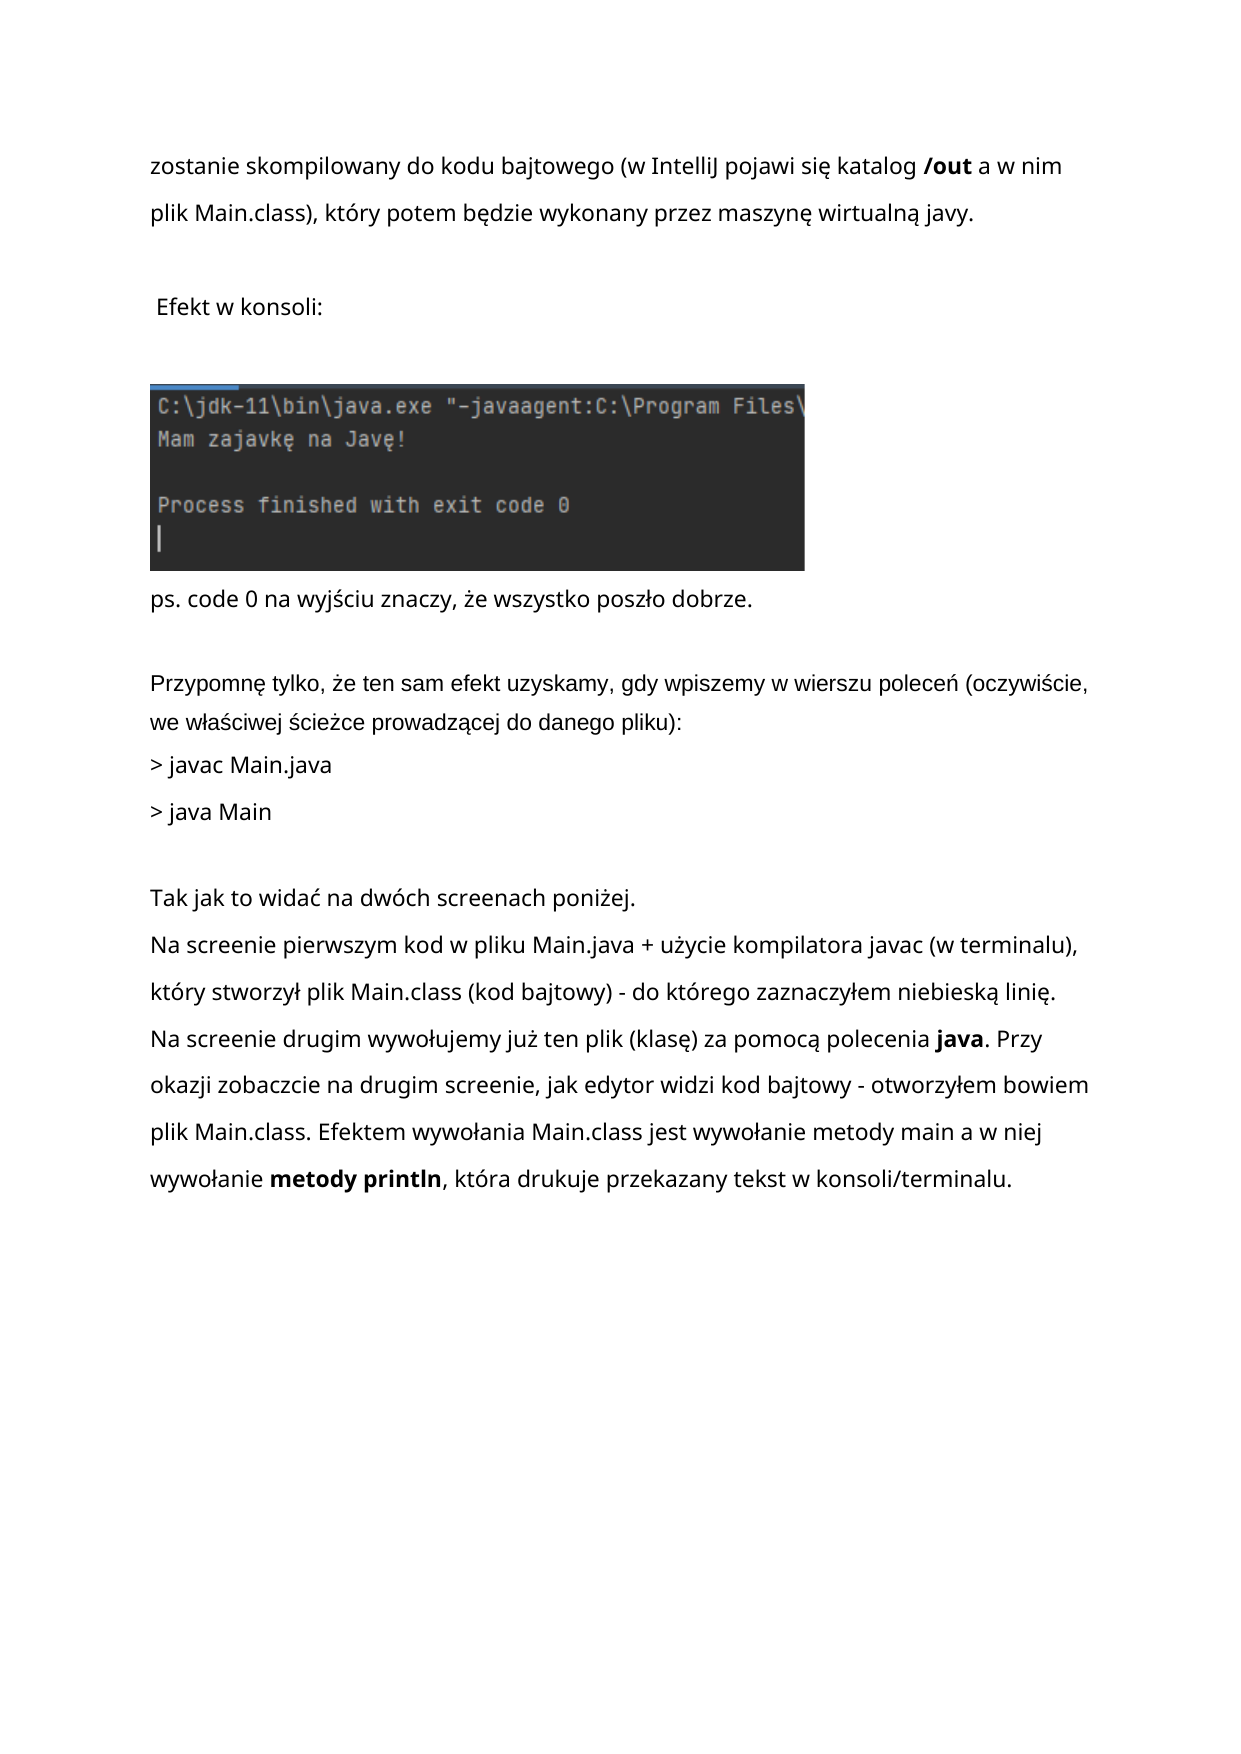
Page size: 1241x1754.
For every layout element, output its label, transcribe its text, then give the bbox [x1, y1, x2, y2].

text zostanie skompilowany do kodu bajtowego (w IntelliJ pojawi się katalog /out a w nim plik Main.class), który potem będzie wykonany przez maszynę wirtualną javy. [150, 150, 1090, 228]
text Efekt w konsoli: [150, 291, 1090, 322]
text Przypomnę tylko, że ten sam efekt uzyskamy, gdy wpiszemy w wierszu poleceń (oczywiście, we właściwej ścieżce prowadzącej do danego pliku): [150, 670, 1090, 736]
picture [150, 384, 805, 571]
text Na screenie pierwszym kod w pliku Main.java + użycie kompilatora javac (w terminalu), który stworzył plik Main.class (kod bajtowy) - do którego zaznaczyłem niebieską linię. Na screenie drugim wywołujemy już ten plik (klasę) za pomocą polecenia java. Przy okazji zobaczcie na drugim screenie, jak edytor widzi kod bajtowy - otworzyłem bowiem plik Main.class. Efektem wywołania Main.class jest wywołanie metody main a w niej wywołanie metody println, która drukuje przekazany tekst w konsoli/terminalu. [150, 929, 1090, 1194]
text ps. code 0 na wyjściu znaczy, że wszystko poszło dobrze. [150, 583, 1090, 615]
text > javac Main.java [150, 749, 1090, 780]
text Tak jak to widać na dwóch screenach poniżej. [150, 882, 1090, 913]
text > java Main [150, 796, 1090, 827]
